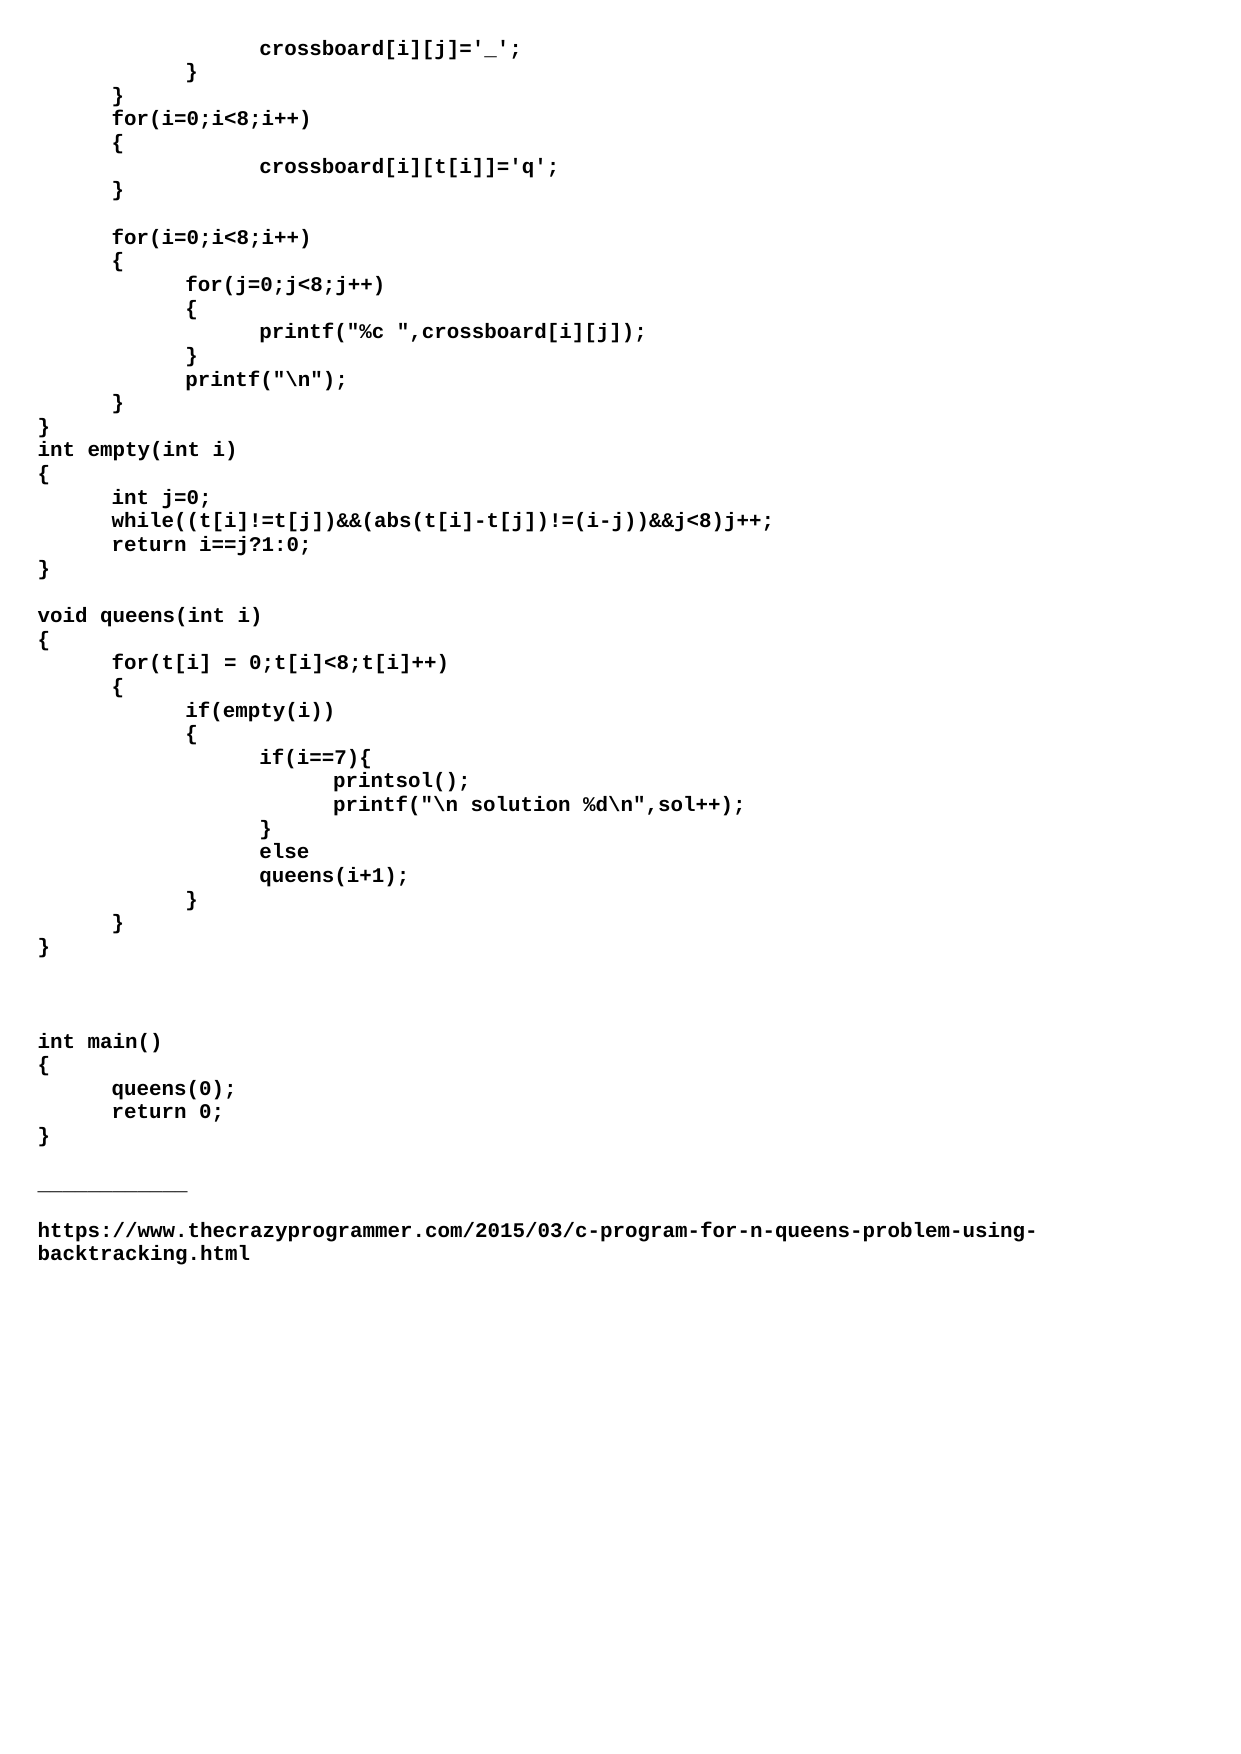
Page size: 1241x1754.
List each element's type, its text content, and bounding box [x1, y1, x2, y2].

text } [37, 345, 1122, 368]
text } [37, 179, 1122, 203]
text void queens(int i) [37, 605, 1122, 629]
text } [37, 1125, 1122, 1149]
text } [37, 936, 1122, 960]
text queens(0); [37, 1078, 1122, 1102]
text for(i=0;i<8;i++) [37, 227, 1122, 250]
text return 0; [37, 1102, 1122, 1125]
text } [37, 85, 1122, 108]
text if(empty(i)) [37, 699, 1122, 723]
text } [37, 818, 1122, 841]
text } [37, 416, 1122, 439]
text { [37, 463, 1122, 487]
text printsol(); [37, 771, 1122, 794]
text int empty(int i) [37, 439, 1122, 463]
text crossboard[i][t[i]]='q'; [37, 156, 1122, 179]
text for(j=0;j<8;j++) [37, 274, 1122, 298]
text printf("\n solution %d\n",sol++); [37, 794, 1122, 818]
text int j=0; [37, 487, 1122, 510]
text { [37, 1054, 1122, 1078]
text int main() [37, 1031, 1122, 1054]
text { [37, 723, 1122, 747]
text { [37, 298, 1122, 321]
text printf("\n"); [37, 368, 1122, 392]
text return i==j?1:0; [37, 534, 1122, 558]
text https://www.thecrazyprogrammer.com/2015/03/c-program-for-n-queens-problem-using-backtracking.html [37, 1220, 1122, 1267]
text ____________ [37, 1172, 1122, 1196]
text { [37, 629, 1122, 652]
text { [37, 250, 1122, 274]
text for(i=0;i<8;i++) [37, 108, 1122, 132]
text } [37, 558, 1122, 581]
text crossboard[i][j]='_'; [37, 37, 1122, 61]
text } [37, 889, 1122, 912]
text } [37, 61, 1122, 85]
text { [37, 676, 1122, 699]
text while((t[i]!=t[j])&&(abs(t[i]-t[j])!=(i-j))&&j<8)j++; [37, 510, 1122, 534]
text for(t[i] = 0;t[i]<8;t[i]++) [37, 652, 1122, 676]
text } [37, 912, 1122, 936]
text { [37, 132, 1122, 156]
text if(i==7){ [37, 747, 1122, 771]
text queens(i+1); [37, 865, 1122, 889]
text } [37, 392, 1122, 416]
text else [37, 841, 1122, 865]
text printf("%c ",crossboard[i][j]); [37, 321, 1122, 345]
